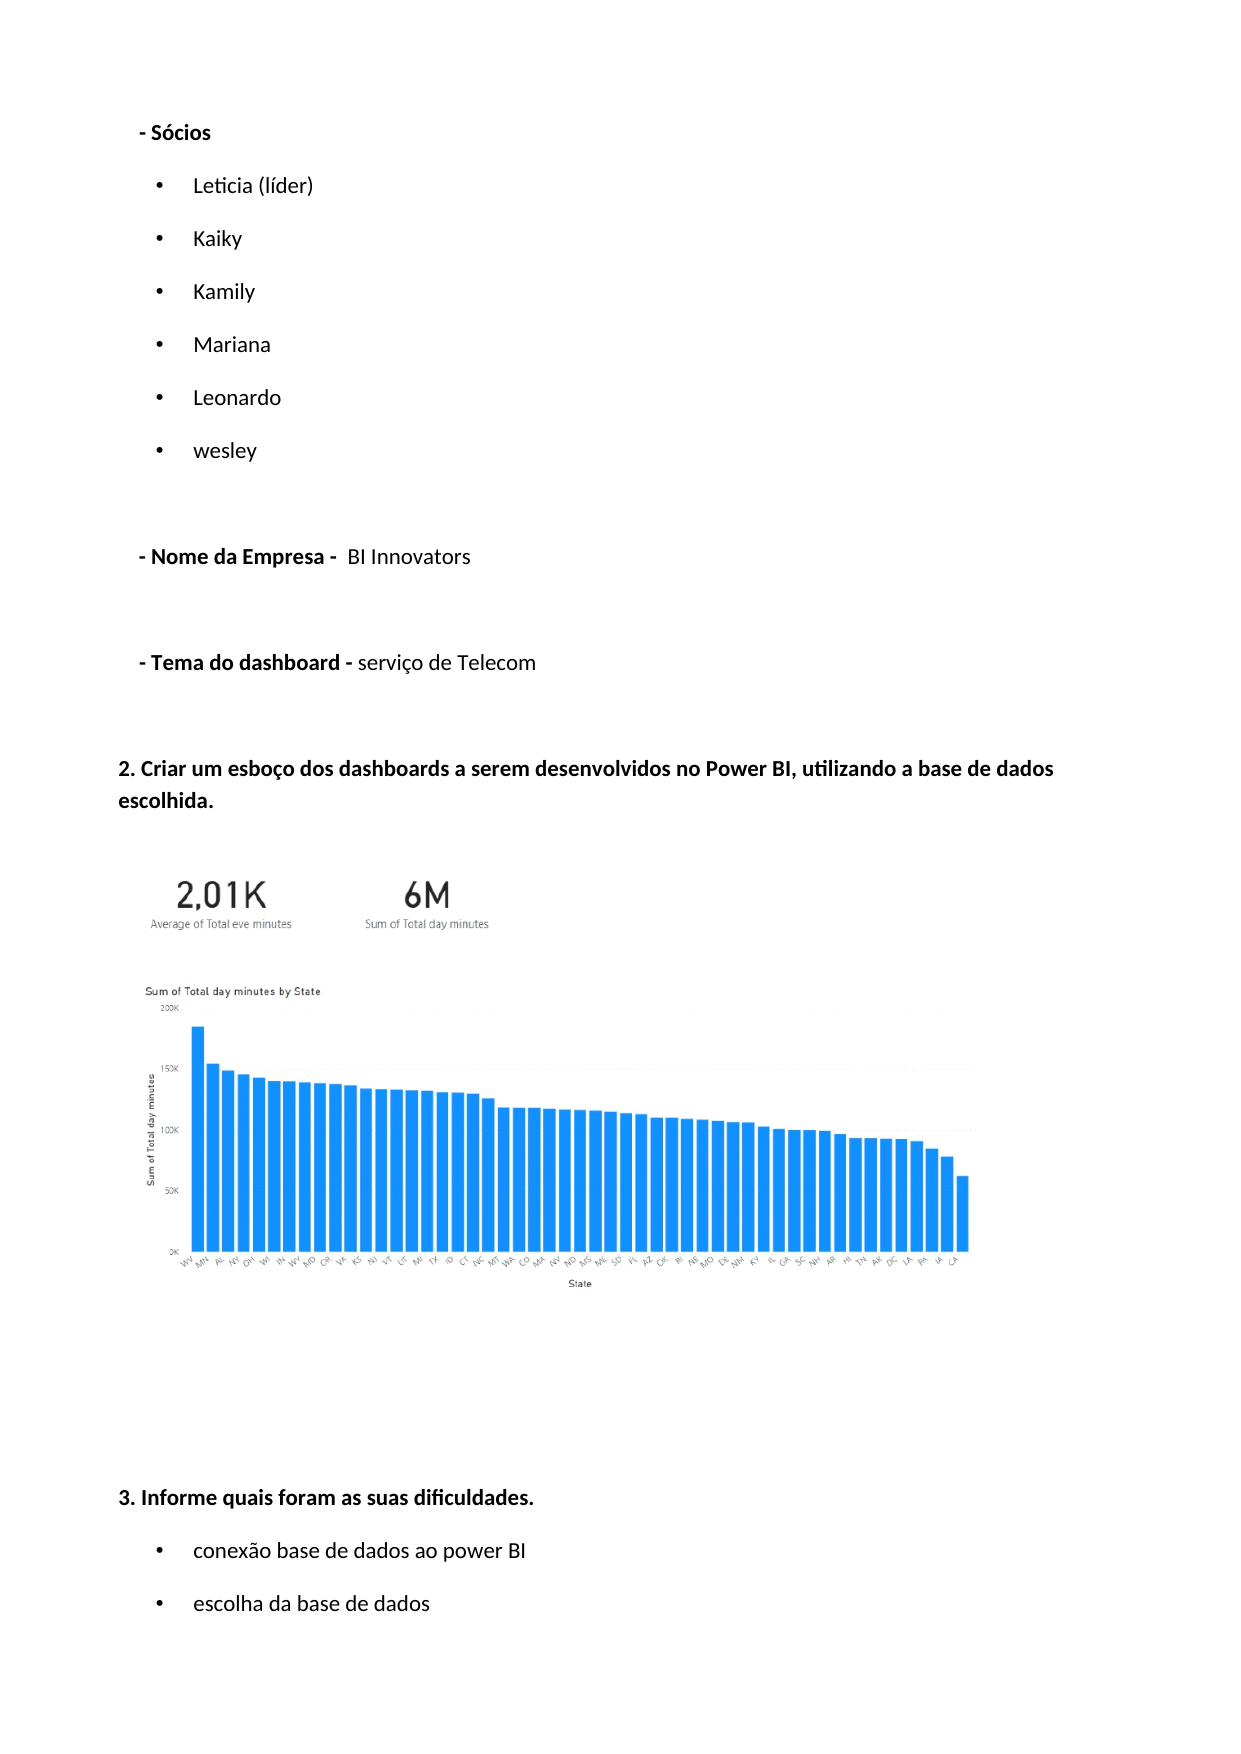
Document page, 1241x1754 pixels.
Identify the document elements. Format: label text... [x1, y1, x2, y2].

list conexão base de dados ao power BI [156, 1537, 1122, 1564]
list wesley [156, 436, 1122, 464]
list escolha da base de dados [156, 1589, 1122, 1618]
list Leticia (líder) [156, 171, 1122, 199]
list Mariana [156, 330, 1122, 358]
text 3. Informe quais foram as suas dificuldades. [118, 1483, 1122, 1512]
text - Sócios [118, 118, 1122, 146]
list Leonardo [156, 383, 1122, 411]
text - Nome da Empresa - BI Innovators [118, 542, 1122, 570]
text - Tema do dashboard - serviço de Telecom [118, 648, 1122, 676]
list Kaiky [156, 224, 1122, 252]
text 2. Criar um esboço dos dashboards a serem desenvolvidos no Power BI, utilizando a base de dados escolhida. [118, 754, 1122, 814]
list Kamily [156, 277, 1122, 305]
